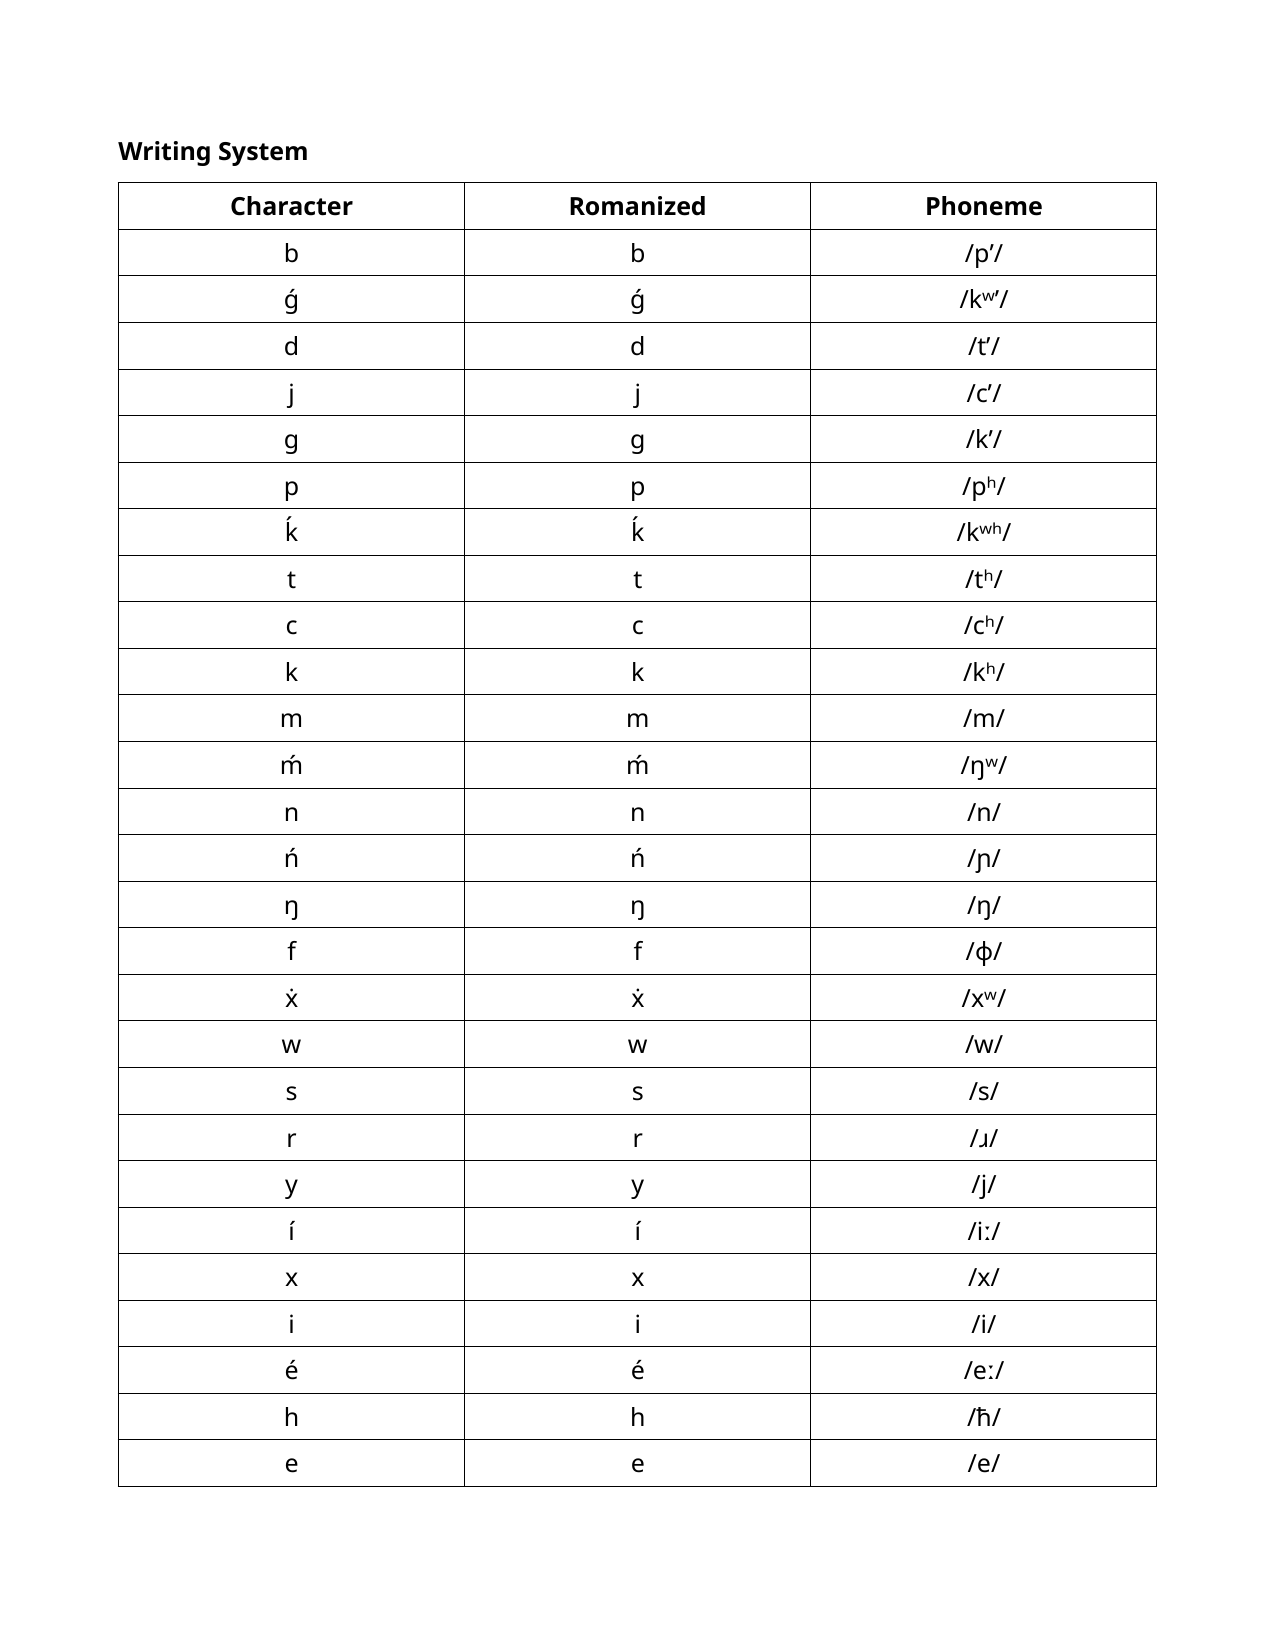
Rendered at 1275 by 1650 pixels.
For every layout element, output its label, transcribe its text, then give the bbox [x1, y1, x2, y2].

table_cell /kʼ/ [811, 416, 1156, 462]
table_cell ẋ [465, 975, 810, 1020]
table_cell ḿ [465, 742, 810, 787]
table_cell /ɹ/ [811, 1115, 1156, 1160]
table_cell m [119, 695, 464, 741]
table_cell h [465, 1394, 810, 1439]
table_cell /pʰ/ [811, 463, 1156, 508]
table_cell d [465, 323, 810, 368]
table_cell b [119, 230, 464, 275]
table_cell /cʰ/ [811, 602, 1156, 648]
table_header Phoneme [811, 183, 1156, 229]
table_cell /w/ [811, 1021, 1156, 1067]
table_cell /ħ/ [811, 1394, 1156, 1439]
table_cell /kʷʼ/ [811, 276, 1156, 322]
table_cell r [465, 1115, 810, 1160]
table_cell /ŋ/ [811, 882, 1156, 927]
table_cell /kʰ/ [811, 649, 1156, 694]
table_cell p [465, 463, 810, 508]
table_cell /pʼ/ [811, 230, 1156, 275]
table_cell ń [119, 835, 464, 881]
table_cell e [465, 1440, 810, 1486]
table_cell t [465, 556, 810, 601]
table_cell i [465, 1301, 810, 1346]
table_cell b [465, 230, 810, 275]
table_cell /iː/ [811, 1208, 1156, 1253]
table_cell ḱ [465, 509, 810, 555]
table_cell ǵ [465, 276, 810, 322]
table_cell m [465, 695, 810, 741]
table_cell y [465, 1161, 810, 1207]
table_cell /ɸ/ [811, 928, 1156, 974]
table_cell é [119, 1347, 464, 1393]
table_cell f [465, 928, 810, 974]
table_cell s [119, 1068, 464, 1113]
table_cell r [119, 1115, 464, 1160]
table_cell ǵ [119, 276, 464, 322]
table_cell /tʼ/ [811, 323, 1156, 368]
table_cell j [119, 370, 464, 415]
table_cell í [119, 1208, 464, 1253]
table_cell /x/ [811, 1254, 1156, 1300]
table_cell /m/ [811, 695, 1156, 741]
table_cell c [119, 602, 464, 648]
table_cell w [465, 1021, 810, 1067]
table_cell c [465, 602, 810, 648]
table_cell g [119, 416, 464, 462]
table_cell j [465, 370, 810, 415]
table_cell x [465, 1254, 810, 1300]
table_header Character [119, 183, 464, 229]
table_cell n [119, 789, 464, 834]
table_cell ŋ [465, 882, 810, 927]
table_cell x [119, 1254, 464, 1300]
table_cell h [119, 1394, 464, 1439]
table_cell /xʷ/ [811, 975, 1156, 1020]
table_cell /ɲ/ [811, 835, 1156, 881]
table_cell /eː/ [811, 1347, 1156, 1393]
table_cell i [119, 1301, 464, 1346]
table_cell /cʼ/ [811, 370, 1156, 415]
table_cell t [119, 556, 464, 601]
table_header Romanized [465, 183, 810, 229]
table_cell /kʷʰ/ [811, 509, 1156, 555]
table_cell é [465, 1347, 810, 1393]
table_cell ń [465, 835, 810, 881]
table_cell k [465, 649, 810, 694]
table_cell g [465, 416, 810, 462]
table_cell ḿ [119, 742, 464, 787]
table_cell /e/ [811, 1440, 1156, 1486]
table_cell f [119, 928, 464, 974]
table_cell e [119, 1440, 464, 1486]
table_cell í [465, 1208, 810, 1253]
table_cell y [119, 1161, 464, 1207]
table_cell /n/ [811, 789, 1156, 834]
table_cell w [119, 1021, 464, 1067]
text Writing System [118, 133, 1157, 167]
table_cell /i/ [811, 1301, 1156, 1346]
table_cell ẋ [119, 975, 464, 1020]
table_cell k [119, 649, 464, 694]
table_cell /tʰ/ [811, 556, 1156, 601]
table_cell s [465, 1068, 810, 1113]
table_cell ḱ [119, 509, 464, 555]
table_cell d [119, 323, 464, 368]
table_cell /ŋʷ/ [811, 742, 1156, 787]
table_cell /s/ [811, 1068, 1156, 1113]
table_cell n [465, 789, 810, 834]
table_cell /j/ [811, 1161, 1156, 1207]
table_cell ŋ [119, 882, 464, 927]
table_cell p [119, 463, 464, 508]
